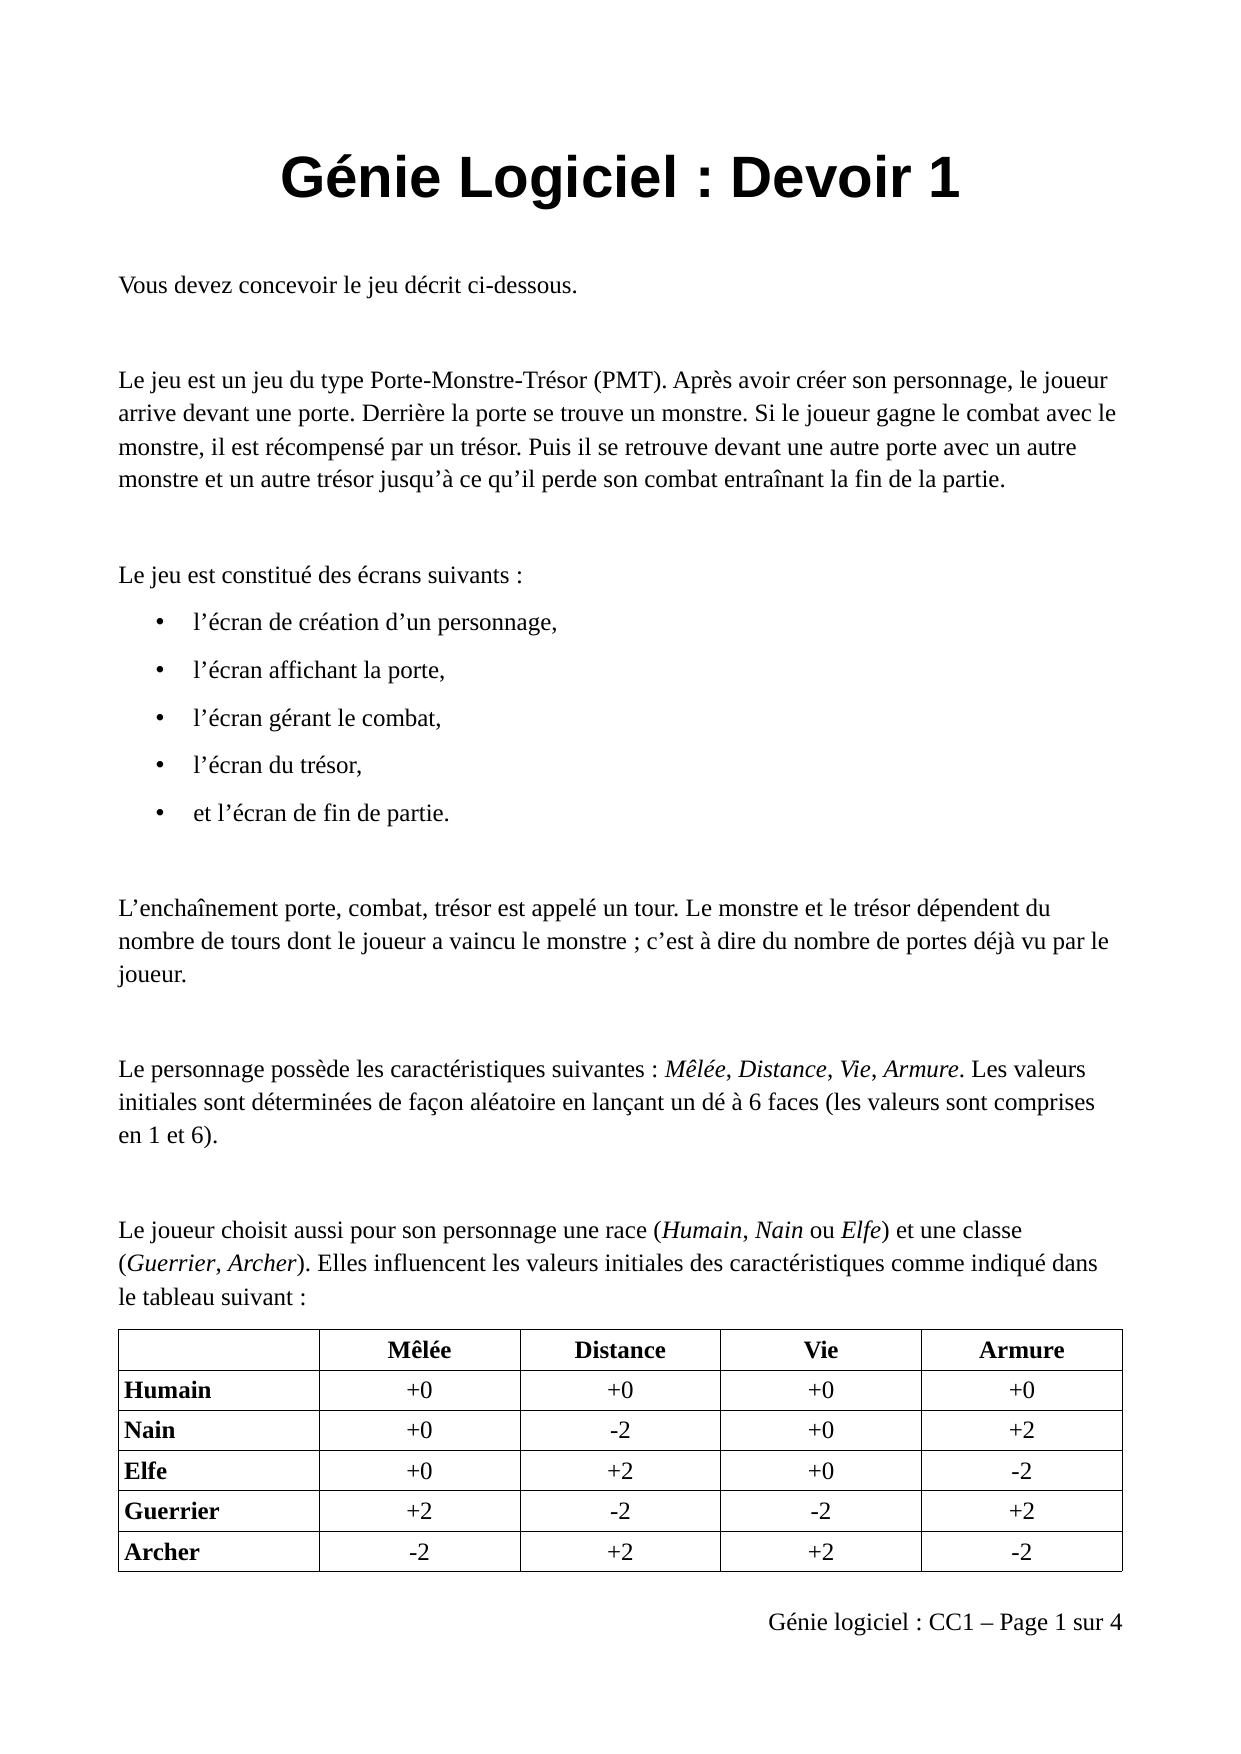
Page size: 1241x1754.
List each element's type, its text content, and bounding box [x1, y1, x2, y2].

table_cell +0 [521, 1371, 720, 1410]
table_cell Elfe [119, 1451, 319, 1490]
table_cell -2 [721, 1491, 921, 1531]
table_cell +0 [721, 1451, 921, 1490]
table_cell +0 [721, 1411, 921, 1450]
table_cell Archer [119, 1532, 319, 1571]
table_cell -2 [521, 1491, 720, 1531]
text Le jeu est constitué des écrans suivants : [118, 560, 1122, 588]
text Vous devez concevoir le jeu décrit ci-dessous. [118, 270, 1122, 299]
table_header Distance [521, 1330, 720, 1369]
table_header Mêlée [320, 1330, 520, 1369]
table_header Vie [721, 1330, 921, 1369]
table_cell +2 [922, 1491, 1122, 1531]
list et l’écran de fin de partie. [156, 798, 1122, 827]
table_cell +0 [320, 1451, 520, 1490]
text Le jeu est un jeu du type Porte-Monstre-Trésor (PMT). Après avoir créer son personnage, le joueur arrive devant une porte. Derrière la porte se trouve un monstre. Si le joueur gagne le combat avec le monstre, il est récompensé par un trésor. Puis il se retrouve devant une autre porte avec un autre monstre et un autre trésor jusqu’à ce qu’il perde son combat entraînant la fin de la partie. [118, 366, 1122, 493]
title Génie Logiciel : Devoir 1 [118, 143, 1122, 210]
table_cell Humain [119, 1371, 319, 1410]
table_cell Nain [119, 1411, 319, 1450]
table_cell -2 [320, 1532, 520, 1571]
list l’écran gérant le combat, [156, 703, 1122, 731]
table_cell +2 [521, 1532, 720, 1571]
table_cell +0 [320, 1371, 520, 1410]
text Le personnage possède les caractéristiques suivantes : Mêlée, Distance, Vie, Armure. Les valeurs initiales sont déterminées de façon aléatoire en lançant un dé à 6 faces (les valeurs sont comprises en 1 et 6). [118, 1054, 1122, 1149]
table_cell Guerrier [119, 1491, 319, 1531]
text Le joueur choisit aussi pour son personnage une race (Humain, Nain ou Elfe) et une classe (Guerrier, Archer). Elles influencent les valeurs initiales des caractéristiques comme indiqué dans le tableau suivant : [118, 1216, 1122, 1310]
table_header [119, 1330, 319, 1369]
table_cell -2 [922, 1451, 1122, 1490]
list l’écran affichant la porte, [156, 655, 1122, 684]
table_cell +0 [922, 1371, 1122, 1410]
table_cell +2 [721, 1532, 921, 1571]
text L’enchaînement porte, combat, trésor est appelé un tour. Le monstre et le trésor dépendent du nombre de tours dont le joueur a vaincu le monstre ; c’est à dire du nombre de portes déjà vu par le joueur. [118, 893, 1122, 988]
table_cell +2 [320, 1491, 520, 1531]
table_cell +0 [721, 1371, 921, 1410]
list l’écran de création d’un personnage, [156, 607, 1122, 636]
table_cell -2 [521, 1411, 720, 1450]
table_cell +2 [521, 1451, 720, 1490]
table_cell +2 [922, 1411, 1122, 1450]
table_cell +0 [320, 1411, 520, 1450]
table_header Armure [922, 1330, 1122, 1369]
list l’écran du trésor, [156, 750, 1122, 779]
table_cell -2 [922, 1532, 1122, 1571]
